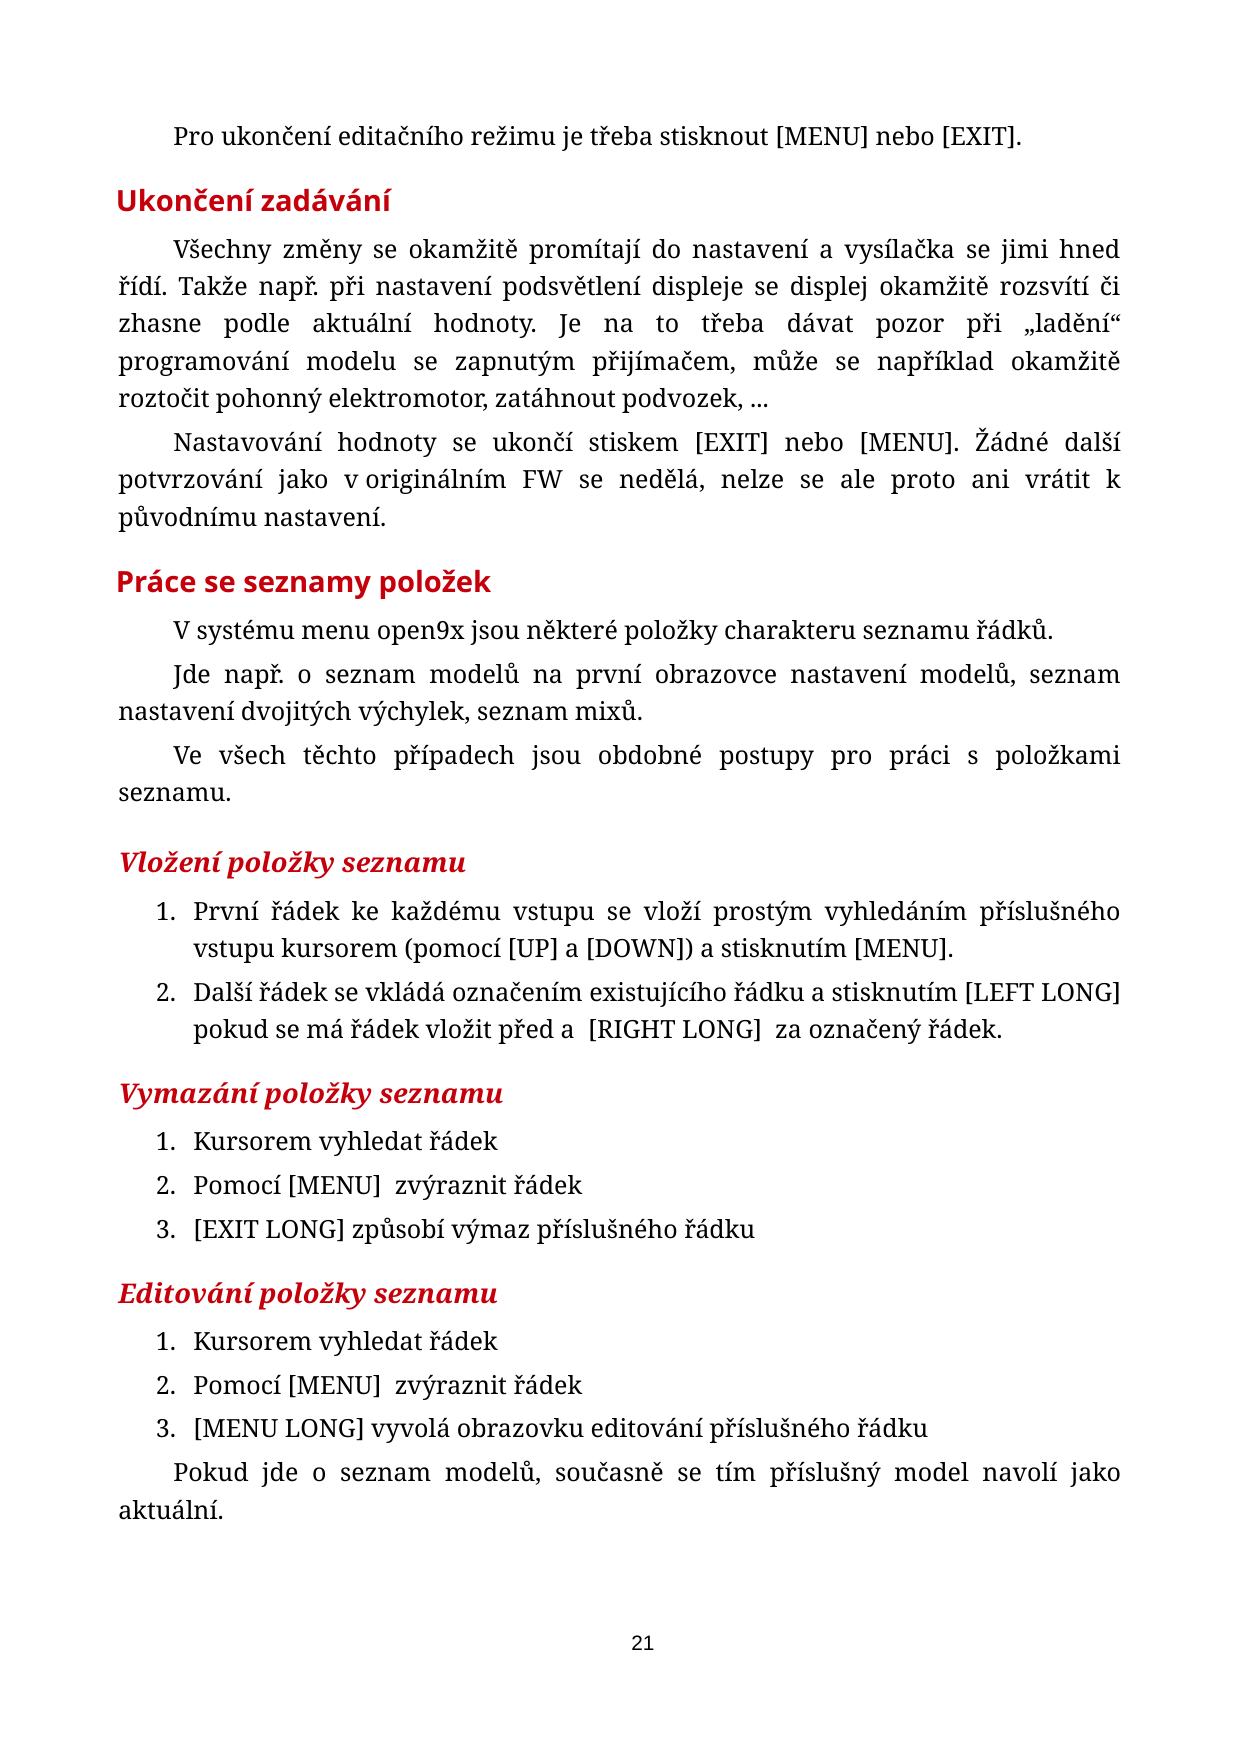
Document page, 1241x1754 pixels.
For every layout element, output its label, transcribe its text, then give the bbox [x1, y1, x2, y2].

text Pokud jde o seznam modelů, současně se tím příslušný model navolí jako aktuální. [118, 1455, 1122, 1526]
list Kursorem vyhledat řádek [156, 1124, 1122, 1158]
list První řádek ke každému vstupu se vloží prostým vyhledáním příslušného vstupu kursorem (pomocí [UP] a [DOWN]) a stisknutím [MENU]. [156, 893, 1122, 964]
text Jde např. o seznam modelů na první obrazovce nastavení modelů, seznam nastavení dvojitých výchylek, seznam mixů. [118, 656, 1122, 728]
text Pro ukončení editačního režimu je třeba stisknout [MENU] nebo [EXIT]. [118, 118, 1122, 152]
list Pomocí [MENU] zvýraznit řádek [156, 1367, 1122, 1401]
list [EXIT LONG] způsobí výmaz příslušného řádku [156, 1211, 1122, 1246]
subtitle Práce se seznamy položek [116, 561, 1122, 601]
text Nastavování hodnoty se ukončí stiskem [EXIT] nebo [MENU]. Žádné další potvrzování jako v originálním FW se nedělá, nelze se ale proto ani vrátit k původnímu nastavení. [118, 425, 1122, 533]
subtitle Vymazání položky seznamu [118, 1074, 1122, 1111]
text Ve všech těchto případech jsou obdobné postupy pro práci s položkami seznamu. [118, 738, 1122, 809]
list Pomocí [MENU] zvýraznit řádek [156, 1168, 1122, 1202]
subtitle Vložení položky seznamu [118, 844, 1122, 881]
subtitle Ukončení zadávání [116, 180, 1122, 219]
list [MENU LONG] vyvolá obrazovku editování příslušného řádku [156, 1411, 1122, 1445]
list Další řádek se vkládá označením existujícího řádku a stisknutím [LEFT LONG] pokud se má řádek vložit před a [RIGHT LONG] za označený řádek. [156, 974, 1122, 1046]
text Všechny změny se okamžitě promítají do nastavení a vysílačka se jimi hned řídí. Takže např. při nastavení podsvětlení displeje se displej okamžitě rozsvítí či zhasne podle ak­tuální hodnoty. Je na to třeba dávat pozor při „ladění“ programování modelu se zapnutým přijímačem, může se například okamžitě roztočit pohonný elektromotor, zatáhnout podvo­zek, ... [118, 231, 1122, 415]
subtitle Editování položky seznamu [118, 1274, 1122, 1311]
text V systému menu open9x jsou některé položky charakteru seznamu řádků. [118, 613, 1122, 647]
list Kursorem vyhledat řádek [156, 1323, 1122, 1357]
